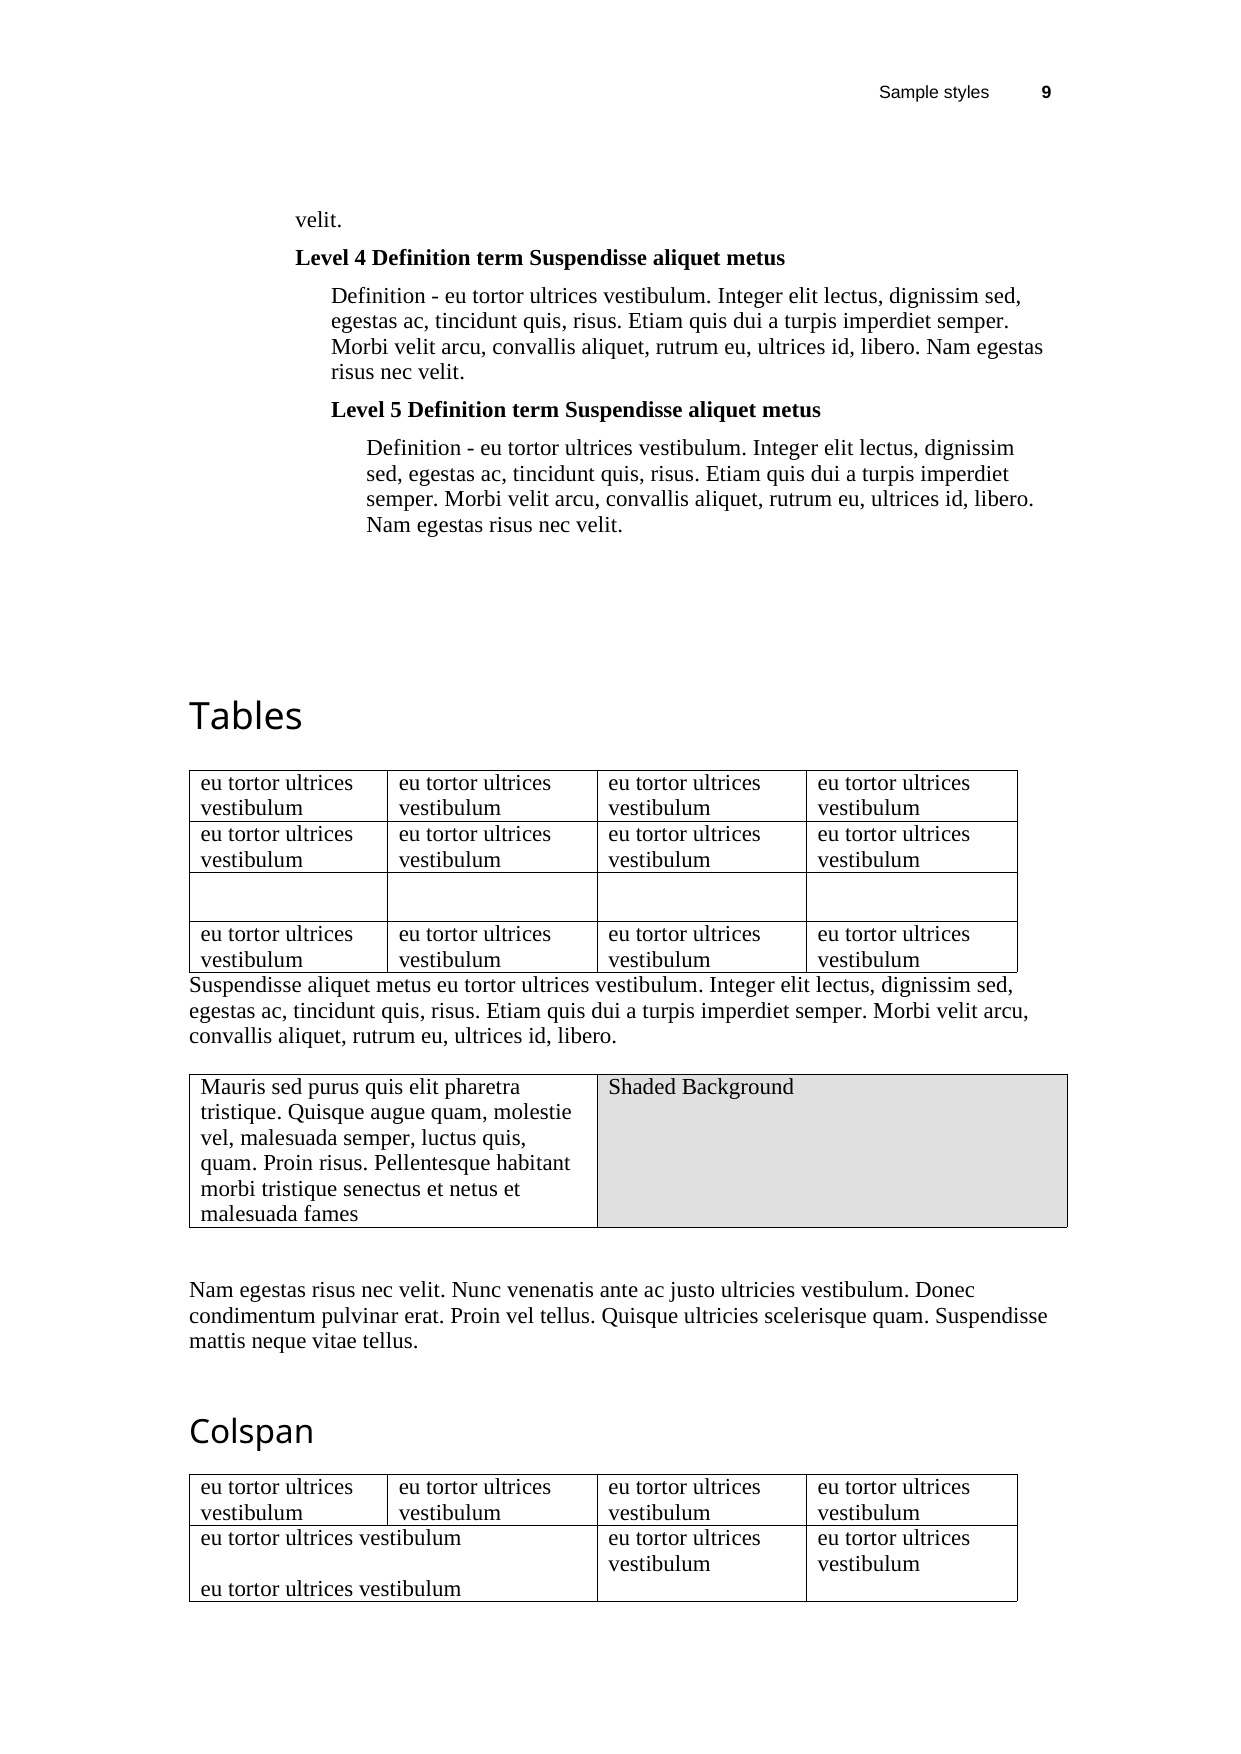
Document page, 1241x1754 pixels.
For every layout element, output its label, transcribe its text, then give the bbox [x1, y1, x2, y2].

table_header Mauris sed purus quis elit pharetra tristique. Quisque augue quam, molestie vel, malesuada semper, luctus quis, quam. Proin risus. Pellentesque habitant morbi tristique senectus et netus et malesuada fames [190, 1075, 597, 1227]
text Definition - eu tortor ultrices vestibulum. Integer elit lectus, dignissim sed, egestas ac, tincidunt quis, risus. Etiam quis dui a turpis imperdiet semper. Morbi velit arcu, convallis aliquet, rutrum eu, ultrices id, libero. Nam egestas risus nec velit. [331, 283, 1051, 385]
table_header eu tortor ultrices vestibulum [807, 1475, 1017, 1525]
text velit. [295, 207, 1051, 232]
table_header eu tortor ultrices vestibulum [388, 1475, 597, 1525]
table_cell [388, 873, 597, 921]
table_cell eu tortor ultrices vestibulum [388, 922, 597, 972]
table_header eu tortor ultrices vestibulum [598, 1475, 806, 1525]
table_cell eu tortor ultrices vestibulum [190, 822, 387, 872]
table_cell [807, 873, 1017, 921]
table_cell eu tortor ultrices vestibulum eu tortor ultrices vestibulum [190, 1526, 597, 1601]
table_header Shaded Background [598, 1075, 1067, 1227]
text Suspendisse aliquet metus eu tortor ultrices vestibulum. Integer elit lectus, dignissim sed, egestas ac, tincidunt quis, risus. Etiam quis dui a turpis imperdiet semper. Morbi velit arcu, convallis aliquet, rutrum eu, ultrices id, libero. [189, 972, 1051, 1049]
table_header eu tortor ultrices vestibulum [190, 1475, 387, 1525]
text Definition - eu tortor ultrices vestibulum. Integer elit lectus, dignissim sed, egestas ac, tincidunt quis, risus. Etiam quis dui a turpis imperdiet semper. Morbi velit arcu, convallis aliquet, rutrum eu, ultrices id, libero. Nam egestas risus nec velit. [366, 435, 1051, 537]
table_cell eu tortor ultrices vestibulum [190, 922, 387, 972]
table_cell eu tortor ultrices vestibulum [598, 1526, 806, 1601]
text Level 4 Definition term Suspendisse aliquet metus [295, 245, 1051, 270]
table_cell eu tortor ultrices vestibulum [807, 922, 1017, 972]
table_cell eu tortor ultrices vestibulum [598, 822, 806, 872]
table_header eu tortor ultrices vestibulum [598, 771, 806, 821]
table_cell [598, 873, 806, 921]
table_cell eu tortor ultrices vestibulum [388, 822, 597, 872]
table_cell eu tortor ultrices vestibulum [598, 922, 806, 972]
text Colspan [189, 1408, 1051, 1453]
table_header eu tortor ultrices vestibulum [190, 771, 387, 821]
table_cell eu tortor ultrices vestibulum [807, 1526, 1017, 1601]
text Level 5 Definition term Suspendisse aliquet metus [331, 397, 1051, 423]
table_cell eu tortor ultrices vestibulum [807, 822, 1017, 872]
text Nam egestas risus nec velit. Nunc venenatis ante ac justo ultricies vestibulum. Donec condimentum pulvinar erat. Proin vel tellus. Quisque ultricies scelerisque quam. Suspendisse mattis neque vitae tellus. [189, 1277, 1051, 1354]
text Tables [189, 690, 1051, 741]
table_header eu tortor ultrices vestibulum [807, 771, 1017, 821]
table_cell [190, 873, 387, 921]
table_header eu tortor ultrices vestibulum [388, 771, 597, 821]
